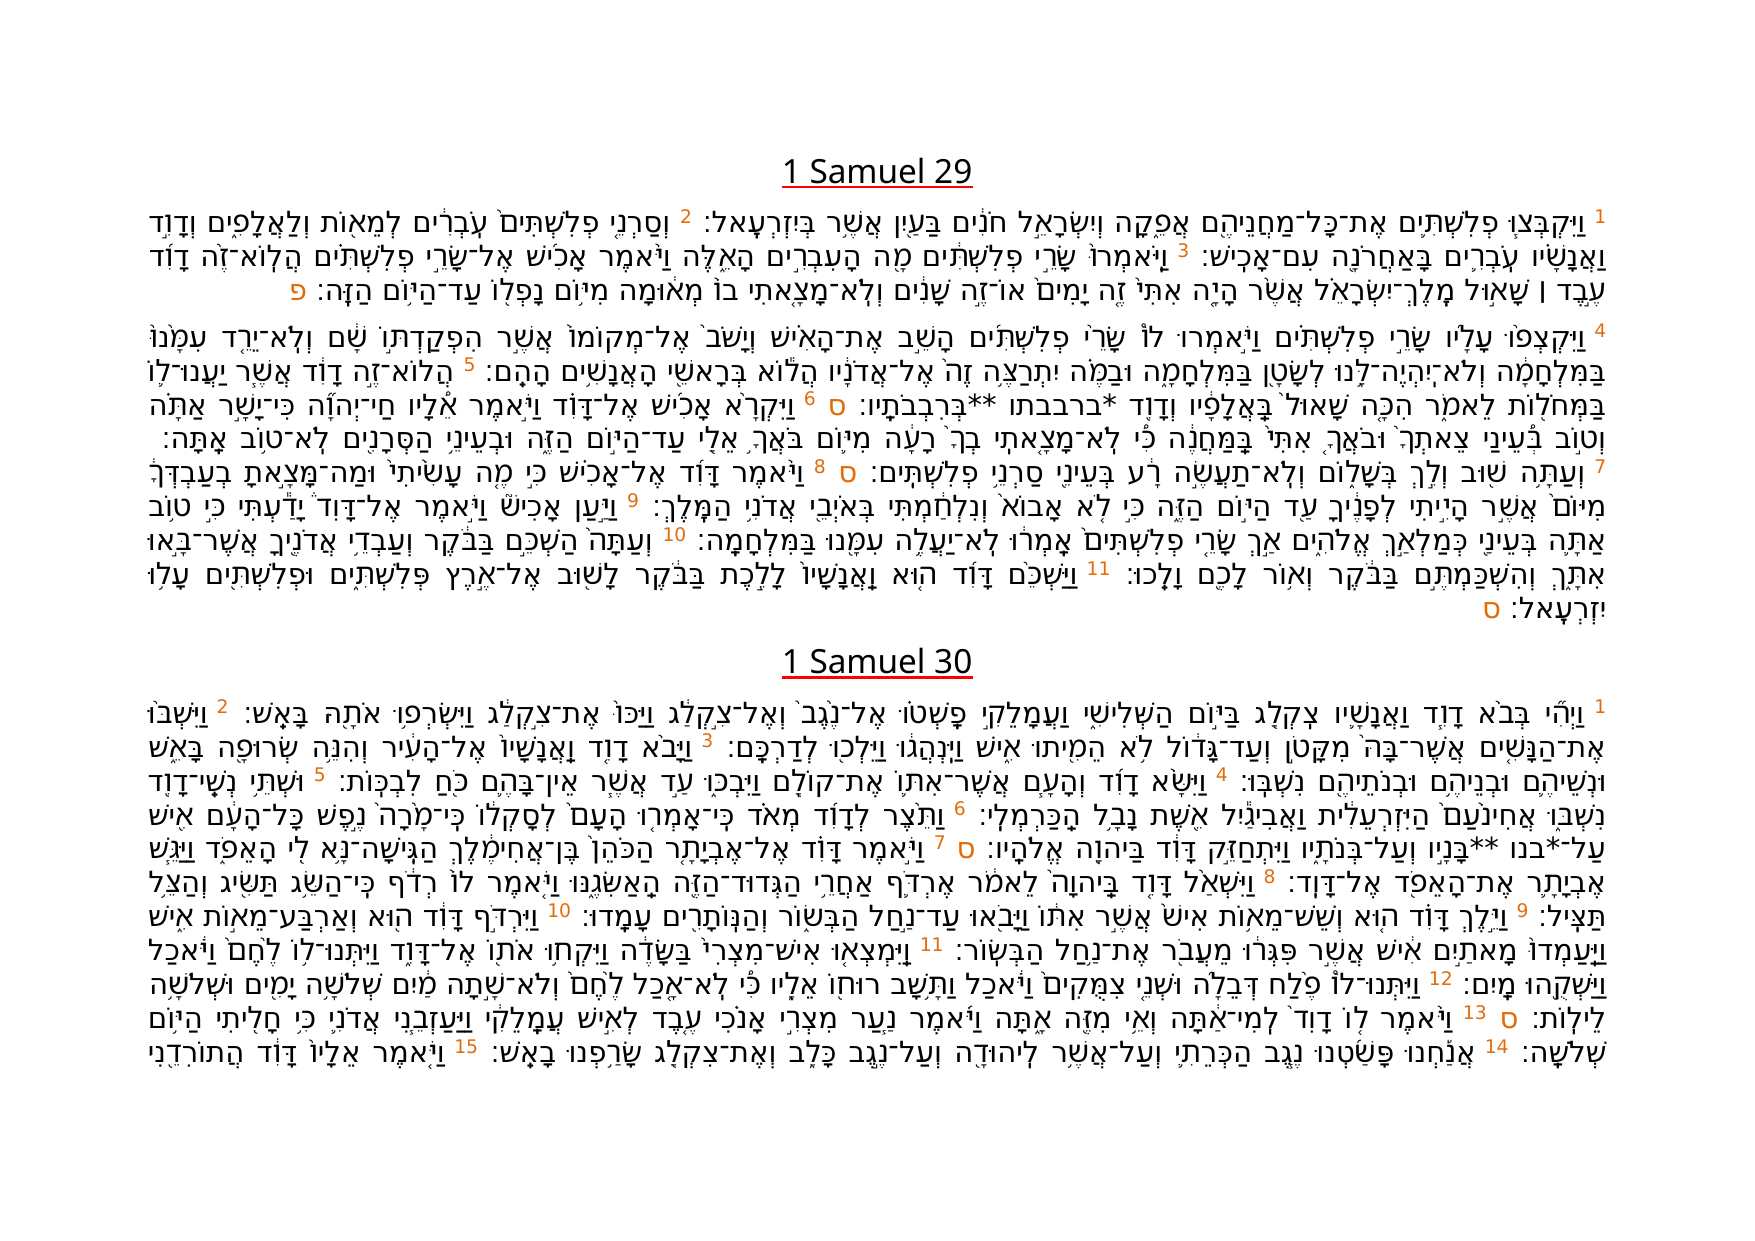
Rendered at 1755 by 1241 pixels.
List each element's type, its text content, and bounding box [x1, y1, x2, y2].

text 4 וַיִּקְצְפ֨וּ עָלָ֜יו שָׂרֵ֣י פְלִשְׁתִּ֗ים וַיֹּ֣אמְרוּ לוֹ֩ שָׂרֵ֨י פְלִשְׁתִּ֜ים הָשֵׁ֣ב אֶת־הָאִ֗ישׁ וְיָשֹׁב֙ אֶל־מְקוֹמוֹ֙ אֲשֶׁ֣ר הִפְקַדְתּ֣וֹ שָׁ֔ם וְלֹֽא־יֵרֵ֤ד עִמָּ֙נוּ֙ בַּמִּלְחָמָ֔ה וְלֹא־יִֽהְיֶה־לָּ֥נוּ לְשָׂטָ֖ן בַּמִּלְחָמָ֑ה וּבַמֶּ֗ה יִתְרַצֶּ֥ה זֶה֙ אֶל־אֲדֹנָ֔יו הֲל֕וֹא בְּרָאשֵׁ֖י הָאֲנָשִׁ֥ים הָהֵֽם׃ ‬‬‬5 הֲלוֹא־זֶ֣ה דָוִ֔ד אֲשֶׁ֧ר יַעֲנוּ־ל֛וֹ בַּמְּחֹל֖וֹת לֵאמֹ֑ר הִכָּ֤ה שָׁאוּל֙ בַּֽאֲלָפָ֔יו וְדָוִ֖ד *ברבבתו **בְּרִבְבֹתָֽיו׃ ס ‬‬‬6 וַיִּקְרָ֨א אָכִ֜ישׁ אֶל־דָּוִ֗ד וַיֹּ֣אמֶר אֵ֠לָיו חַי־יְהוָ֞ה כִּי־יָשָׁ֣ר אַתָּ֗ה וְט֣וֹב בְּ֠עֵינַי צֵאתְךָ֨ וּבֹאֲךָ֤ אִתִּי֙ בַּֽמַּחֲנֶ֔ה כִּ֠י לֹֽא־מָצָ֤אתִֽי בְךָ֙ רָעָ֔ה מִיּ֛וֹם בֹּאֲךָ֥ אֵלַ֖י עַד־הַיּ֣וֹם הַזֶּ֑ה וּבְעֵינֵ֥י הַסְּרָנִ֖ים לֹֽא־ט֥וֹב אָֽתָּה׃ ‬‬‬7 וְעַתָּ֥ה שׁ֖וּב וְלֵ֣ךְ בְּשָׁל֑וֹם וְלֹֽא־תַעֲשֶׂ֣ה רָ֔ע בְּעֵינֵ֖י סַרְנֵ֥י פְלִשְׁתִּֽים׃ ס ‬‬‬8 וַיֹּ֨אמֶר דָּוִ֜ד אֶל־אָכִ֗ישׁ כִּ֣י מֶ֤ה עָשִׂ֙יתִי֙ וּמַה־מָּצָ֣אתָ בְעַבְדְּךָ֔ מִיּוֹם֙ אֲשֶׁ֣ר הָיִ֣יתִי לְפָנֶ֔יךָ עַ֖ד הַיּ֣וֹם הַזֶּ֑ה כִּ֣י לֹ֤א אָבוֹא֙ וְנִלְחַ֔מְתִּי בְּאֹיְבֵ֖י אֲדֹנִ֥י הַמֶּֽלֶךְ׃ ‬‬‬9 וַיַּ֣עַן אָכִישׁ֮ וַיֹּ֣אמֶר אֶל־דָּוִד֒ יָדַ֕עְתִּי כִּ֣י ט֥וֹב אַתָּ֛ה בְּעֵינַ֖י כְּמַלְאַ֣ךְ אֱלֹהִ֑ים אַ֣ךְ שָׂרֵ֤י פְלִשְׁתִּים֙ אָֽמְר֔וּ לֹֽא־יַעֲלֶ֥ה עִמָּ֖נוּ בַּמִּלְחָמָֽה׃ ‬‬‬10 וְעַתָּה֙ הַשְׁכֵּ֣ם בַּבֹּ֔קֶר וְעַבְדֵ֥י אֲדֹנֶ֖יךָ אֲשֶׁר־בָּ֣אוּ אִתָּ֑ךְ וְהִשְׁכַּמְתֶּ֣ם בַּבֹּ֔קֶר וְא֥וֹר לָכֶ֖ם וָלֵֽכוּ׃ ‬‬‬11 וַיַּשְׁכֵּ֨ם דָּוִ֜ד ה֤וּא וַֽאֲנָשָׁיו֙ לָלֶ֣כֶת בַּבֹּ֔קֶר לָשׁ֖וּב אֶל־אֶ֣רֶץ פְּלִשְׁתִּ֑ים וּפְלִשְׁתִּ֖ים עָל֥וּ יִזְרְעֶֽאל׃ ס ‬‬‬‬‬‬‬‬‬‬‬ [148, 320, 1606, 626]
text 1 Samuel 29‬‬ [148, 148, 1606, 193]
text 1 וַיְהִ֞י בְּבֹ֨א דָוִ֧ד וַאֲנָשָׁ֛יו צִֽקְלַ֖ג בַּיּ֣וֹם הַשְּׁלִישִׁ֑י וַעֲמָלֵקִ֣י פָֽשְׁט֗וּ אֶל־נֶ֙גֶב֙ וְאֶל־צִ֣קְלַ֔ג וַיַּכּוּ֙ אֶת־צִ֣קְלַ֔ג וַיִּשְׂרְפ֥וּ אֹתָ֖הּ בָּאֵֽשׁ׃ 2 וַיִּשְׁבּ֨וּ אֶת־הַנָּשִׁ֤ים אֲשֶׁר־בָּהּ֙ מִקָּטֹ֣ן וְעַד־גָּד֔וֹל לֹ֥א הֵמִ֖יתוּ אִ֑ישׁ וַיִּֽנְהֲג֔וּ וַיֵּלְכ֖וּ לְדַרְכָּֽם׃ ‬‬‬3 וַיָּבֹ֨א דָוִ֤ד וַֽאֲנָשָׁיו֙ אֶל־הָעִ֔יר וְהִנֵּ֥ה שְׂרוּפָ֖ה בָּאֵ֑שׁ וּנְשֵׁיהֶ֛ם וּבְנֵיהֶ֥ם וּבְנֹתֵיהֶ֖ם נִשְׁבּֽוּ׃ ‬‬‬4 וַיִּשָּׂ֨א דָוִ֜ד וְהָעָ֧ם אֲשֶׁר־אִתּ֛וֹ אֶת־קוֹלָ֖ם וַיִּבְכּ֑וּ עַ֣ד אֲשֶׁ֧ר אֵין־בָּהֶ֛ם כֹּ֖חַ לִבְכּֽוֹת׃ ‬‬‬5 וּשְׁתֵּ֥י נְשֵֽׁי־דָוִ֖ד נִשְׁבּ֑וּ אֲחִינֹ֙עַם֙ הַיִּזְרְעֵלִ֔ית וַאֲבִיגַ֕יִל אֵ֖שֶׁת נָבָ֥ל הַֽכַּרְמְלִֽי׃ ‬‬‬6 וַתֵּ֨צֶר לְדָוִ֜ד מְאֹ֗ד כִּֽי־אָמְר֤וּ הָעָם֙ לְסָקְל֔וֹ כִּֽי־מָ֙רָה֙ נֶ֣פֶשׁ כָּל־הָעָ֔ם אִ֖ישׁ עַל־*בנו **בָּנָ֣יו וְעַל־בְּנֹתָ֑יו וַיִּתְחַזֵּ֣ק דָּוִ֔ד בַּיהוָ֖ה אֱלֹהָֽיו׃ ס ‬‬‬7 וַיֹּ֣אמֶר דָּוִ֗ד אֶל־אֶבְיָתָ֤ר הַכֹּהֵן֙ בֶּן־אֲחִימֶ֔לֶךְ הַגִּֽישָׁה־נָּ֥א לִ֖י הָאֵפֹ֑ד וַיַּגֵּ֧שׁ אֶבְיָתָ֛ר אֶת־הָאֵפֹ֖ד אֶל־דָּוִֽד׃ ‬‬‬8 וַיִּשְׁאַ֨ל דָּוִ֤ד בַּֽיהוָה֙ לֵאמֹ֔ר אֶרְדֹּ֛ף אַחֲרֵ֥י הַגְּדוּד־הַזֶּ֖ה הַֽאַשִּׂגֶ֑נּוּ וַיֹּ֤אמֶר לוֹ֙ רְדֹ֔ף כִּֽי־הַשֵּׂ֥ג תַּשִּׂ֖יג וְהַצֵּ֥ל תַּצִּֽיל׃ ‬‬‬9 וַיֵּ֣לֶךְ דָּוִ֗ד ה֚וּא וְשֵׁשׁ־מֵא֥וֹת אִישׁ֙ אֲשֶׁ֣ר אִתּ֔וֹ וַיָּבֹ֖אוּ עַד־נַ֣חַל הַבְּשׂ֑וֹר וְהַנּֽוֹתָרִ֖ים עָמָֽדוּ׃ ‬‬‬10 וַיִּרְדֹּ֣ף דָּוִ֔ד ה֖וּא וְאַרְבַּע־מֵא֣וֹת אִ֑ישׁ וַיַּֽעַמְדוּ֙ מָאתַ֣יִם אִ֔ישׁ אֲשֶׁ֣ר פִּגְּר֔וּ מֵעֲבֹ֖ר אֶת־נַ֥חַל הַבְּשֽׂוֹר׃ ‬‬‬11 וַֽיִּמְצְא֤וּ אִישׁ־מִצְרִי֙ בַּשָּׂדֶ֔ה וַיִּקְח֥וּ אֹת֖וֹ אֶל־דָּוִ֑ד וַיִּתְּנוּ־ל֥וֹ לֶ֙חֶם֙ וַיֹּ֔אכַל וַיַּשְׁקֻ֖הוּ מָֽיִם׃ ‬‬‬12 וַיִּתְּנוּ־לוֹ֩ פֶ֨לַח דְּבֵלָ֜ה וּשְׁנֵ֤י צִמֻּקִים֙ וַיֹּ֔אכַל וַתָּ֥שָׁב רוּח֖וֹ אֵלָ֑יו כִּ֠י לֹֽא־אָ֤כַל לֶ֙חֶם֙ וְלֹא־שָׁ֣תָה מַ֔יִם שְׁלֹשָׁ֥ה יָמִ֖ים וּשְׁלֹשָׁ֥ה לֵילֽוֹת׃ ס ‬‬‬13 וַיֹּ֨אמֶר ל֤וֹ דָוִד֙ לְֽמִי־אַ֔תָּה וְאֵ֥י מִזֶּ֖ה אָ֑תָּה וַיֹּ֜אמֶר נַ֧עַר מִצְרִ֣י אָנֹ֗כִי עֶ֚בֶד לְאִ֣ישׁ עֲמָֽלֵקִ֔י וַיַּעַזְבֵ֧נִי אֲדֹנִ֛י כִּ֥י חָלִ֖יתִי הַיּ֥וֹם שְׁלֹשָֽׁה׃ ‬‬‬14 אֲנַ֡חְנוּ פָּשַׁ֜טְנוּ נֶ֧גֶב הַכְּרֵתִ֛י וְעַל־אֲשֶׁ֥ר לִֽיהוּדָ֖ה וְעַל־נֶ֣גֶב כָּלֵ֑ב וְאֶת־צִקְלַ֖ג שָׂרַ֥פְנוּ בָאֵֽשׁ׃ ‬‬‬15 וַיֹּ֤אמֶר אֵלָיו֙ דָּוִ֔ד הֲתוֹרִדֵ֖נִי אֶל־הַגְּד֣וּד הַזֶּ֑ה וַיֹּ֡אמֶר הִשָּׁ֩בְעָה֩ לִּ֨י בֵֽאלֹהִ֜ים אִם־תְּמִיתֵ֗נִי וְאִם־תַּסְגִּרֵ֙נִי֙ בְּיַד־אֲדֹנִ֔י וְאוֹרִֽדְךָ֖ אֶל־הַגְּד֥וּד הַזֶּֽה׃ ‬‬‬16 וַיֹּ֣רִדֵ֔הוּ וְהִנֵּ֥ה נְטֻשִׁ֖ים עַל־פְּנֵ֣י כָל־הָאָ֑רֶץ אֹכְלִ֤ים וְשֹׁתִים֙ וְחֹ֣גְגִ֔ים בְּכֹל֙ הַשָּׁלָ֣ל הַגָּד֔וֹל אֲשֶׁ֥ר לָקְח֛וּ מֵאֶ֥רֶץ פְּלִשְׁתִּ֖ים וּמֵאֶ֥רֶץ יְהוּדָֽה׃ ‬‬‬17 וַיַּכֵּ֥ם דָּוִ֛ד מֵהַנֶּ֥שֶׁף וְעַד־הָעֶ֖רֶב לְמָֽחֳרָתָ֑ם וְלֹֽא־נִמְלַ֤ט מֵהֶם֙ אִ֔ישׁ כִּי֩ אִם־אַרְבַּ֨ע מֵא֧וֹת אִֽישׁ־נַ֛עַר אֲשֶׁר־רָכְב֥וּ עַל־הַגְּמַלִּ֖ים וַיָּנֻֽסוּ׃ ‬‬‬18 וַיַּצֵּ֣ל דָּוִ֔ד אֵ֛ת כָּל־אֲשֶׁ֥ר לָקְח֖וּ עֲמָלֵ֑ק וְאֶת־שְׁתֵּ֥י נָשָׁ֖יו הִצִּ֥יל דָּוִֽד׃ ‬‬‬19 וְלֹ֣א נֶעְדַּר־לָ֠הֶם מִן־הַקָּטֹ֨ן וְעַד־הַגָּד֜וֹל וְעַד־בָּנִ֤ים וּבָנוֹת֙ וּמִשָּׁלָ֔ל וְעַ֛ד כָּל־אֲשֶׁ֥ר לָקְח֖וּ לָהֶ֑ם הַכֹּ֖ל הֵשִׁ֥יב דָּוִֽד׃ ‬‬‬20 וַיִּקַּ֣ח דָּוִ֔ד אֶת־כָּל־הַצֹּ֖אן וְהַבָּקָ֑ר נָהֲג֗וּ לִפְנֵי֙ הַמִּקְנֶ֣ה הַה֔וּא וַיֹּ֣אמְר֔וּ זֶ֖ה שְׁלַ֥ל דָּוִֽד׃ ‬‬‬21 וַיָּבֹ֣א דָוִ֗ד אֶל־מָאתַ֨יִם הָאֲנָשִׁ֜ים אֲשֶֽׁר־פִּגְּר֣וּ ׀ מִלֶּ֣כֶת ׀ אַחֲרֵ֣י דָוִ֗ד וַיֹּֽשִׁיבֻם֙ בְּנַ֣חַל הַבְּשׂ֔וֹר וַיֵּֽצְאוּ֙ לִקְרַ֣את דָּוִ֔ד וְלִקְרַ֖את הָעָ֣ם אֲשֶׁר־אִתּ֑וֹ וַיִּגַּ֤שׁ דָּוִד֙ אֶת־הָעָ֔ם וַיִּשְׁאַ֥ל לָהֶ֖ם לְשָׁלֽוֹם׃ ס ‬‬‬22 וַיַּ֜עַן כָּל־אִֽישׁ־רָ֣ע וּבְלִיַּ֗עַל מֵֽהָאֲנָשִׁים֮ אֲשֶׁ֣ר הָלְכ֣וּ עִם־דָּוִד֒ וַיֹּאמְר֗וּ יַ֚עַן אֲשֶׁ֣ר לֹֽא־הָלְכ֣וּ עִמִּ֔י לֹֽא־נִתֵּ֣ן לָהֶ֔ם מֵהַשָּׁלָ֖ל אֲשֶׁ֣ר הִצַּ֑לְנוּ כִּֽי־אִם־אִ֤ישׁ אֶת־אִשְׁתּוֹ֙ וְאֶת־בָּנָ֔יו וְיִנְהֲג֖וּ וְיֵלֵֽכוּ׃ ס ‬‬‬23 וַיֹּ֣אמֶר דָּוִ֔ד לֹֽא־תַעֲשׂ֥וּ כֵ֖ן אֶחָ֑י אֵ֠ת אֲשֶׁר־נָתַ֨ן יְהוָ֥ה לָ֙נוּ֙ וַיִּשְׁמֹ֣ר אֹתָ֔נוּ וַיִּתֵּ֗ן אֶֽת־הַגְּד֛וּד הַבָּ֥א עָלֵ֖ינוּ בְּיָדֵֽנוּ׃ ‬‬‬24 וּמִי֙ יִשְׁמַ֣ע לָכֶ֔ם לַדָּבָ֖ר הַזֶּ֑ה כִּ֞י כְּחֵ֣לֶק ׀ הַיֹּרֵ֣ד בַּמִּלְחָמָ֗ה וּֽכְחֵ֛לֶק הַיֹּשֵׁ֥ב עַל־הַכֵּלִ֖ים יַחְדָּ֥ו יַחֲלֹֽקוּ׃ ס ‬‬‬25 וַיְהִ֕י מֵֽהַיּ֥וֹם הַה֖וּא וָמָ֑עְלָה וַיְשִׂמֶ֜הָ לְחֹ֤ק וּלְמִשְׁפָּט֙ לְיִשְׂרָאֵ֔ל עַ֖ד הַיּ֥וֹם הַזֶּֽה׃ פ ‬‬‬‬‬‬‬‬‬‬‬‬‬‬‬‬‬‬‬‬‬‬‬‬‬‬‬ [148, 696, 1606, 1069]
text 1 וַיִּקְבְּצ֧וּ פְלִשְׁתִּ֛ים אֶת־כָּל־מַחֲנֵיהֶ֖ם אֲפֵ֑קָה וְיִשְׂרָאֵ֣ל חֹנִ֔ים בַּעַ֖יִן אֲשֶׁ֥ר בְּיִזְרְעֶֽאל׃ 2 וְסַרְנֵ֤י פְלִשְׁתִּים֙ עֹֽבְרִ֔ים לְמֵא֖וֹת וְלַאֲלָפִ֑ים וְדָוִ֣ד וַאֲנָשָׁ֗יו עֹֽבְרִ֛ים בָּאַחֲרֹנָ֖ה עִם־אָכִֽישׁ׃ ‬‬‬‬3 וַיֹּֽאמְרוּ֙ שָׂרֵ֣י פְלִשְׁתִּ֔ים מָ֖ה הָעִבְרִ֣ים הָאֵ֑לֶּה וַיֹּ֨אמֶר אָכִ֜ישׁ אֶל־שָׂרֵ֣י פְלִשְׁתִּ֗ים הֲלֽוֹא־זֶ֨ה דָוִ֜ד עֶ֣בֶד ׀ שָׁא֣וּל מֶֽלֶךְ־יִשְׂרָאֵ֗ל אֲשֶׁ֨ר הָיָ֤ה אִתִּי֙ זֶ֤ה יָמִים֙ אוֹ־זֶ֣ה שָׁנִ֔ים וְלֹֽא־מָצָ֤אתִי בוֹ֙ מְא֔וּמָה מִיּ֥וֹם נָפְל֖וֹ עַד־הַיּ֥וֹם הַזֶּֽה׃ פ ‬‬‬‬‬ [148, 206, 1606, 307]
text 1 Samuel 30‬‬ [148, 638, 1606, 683]
